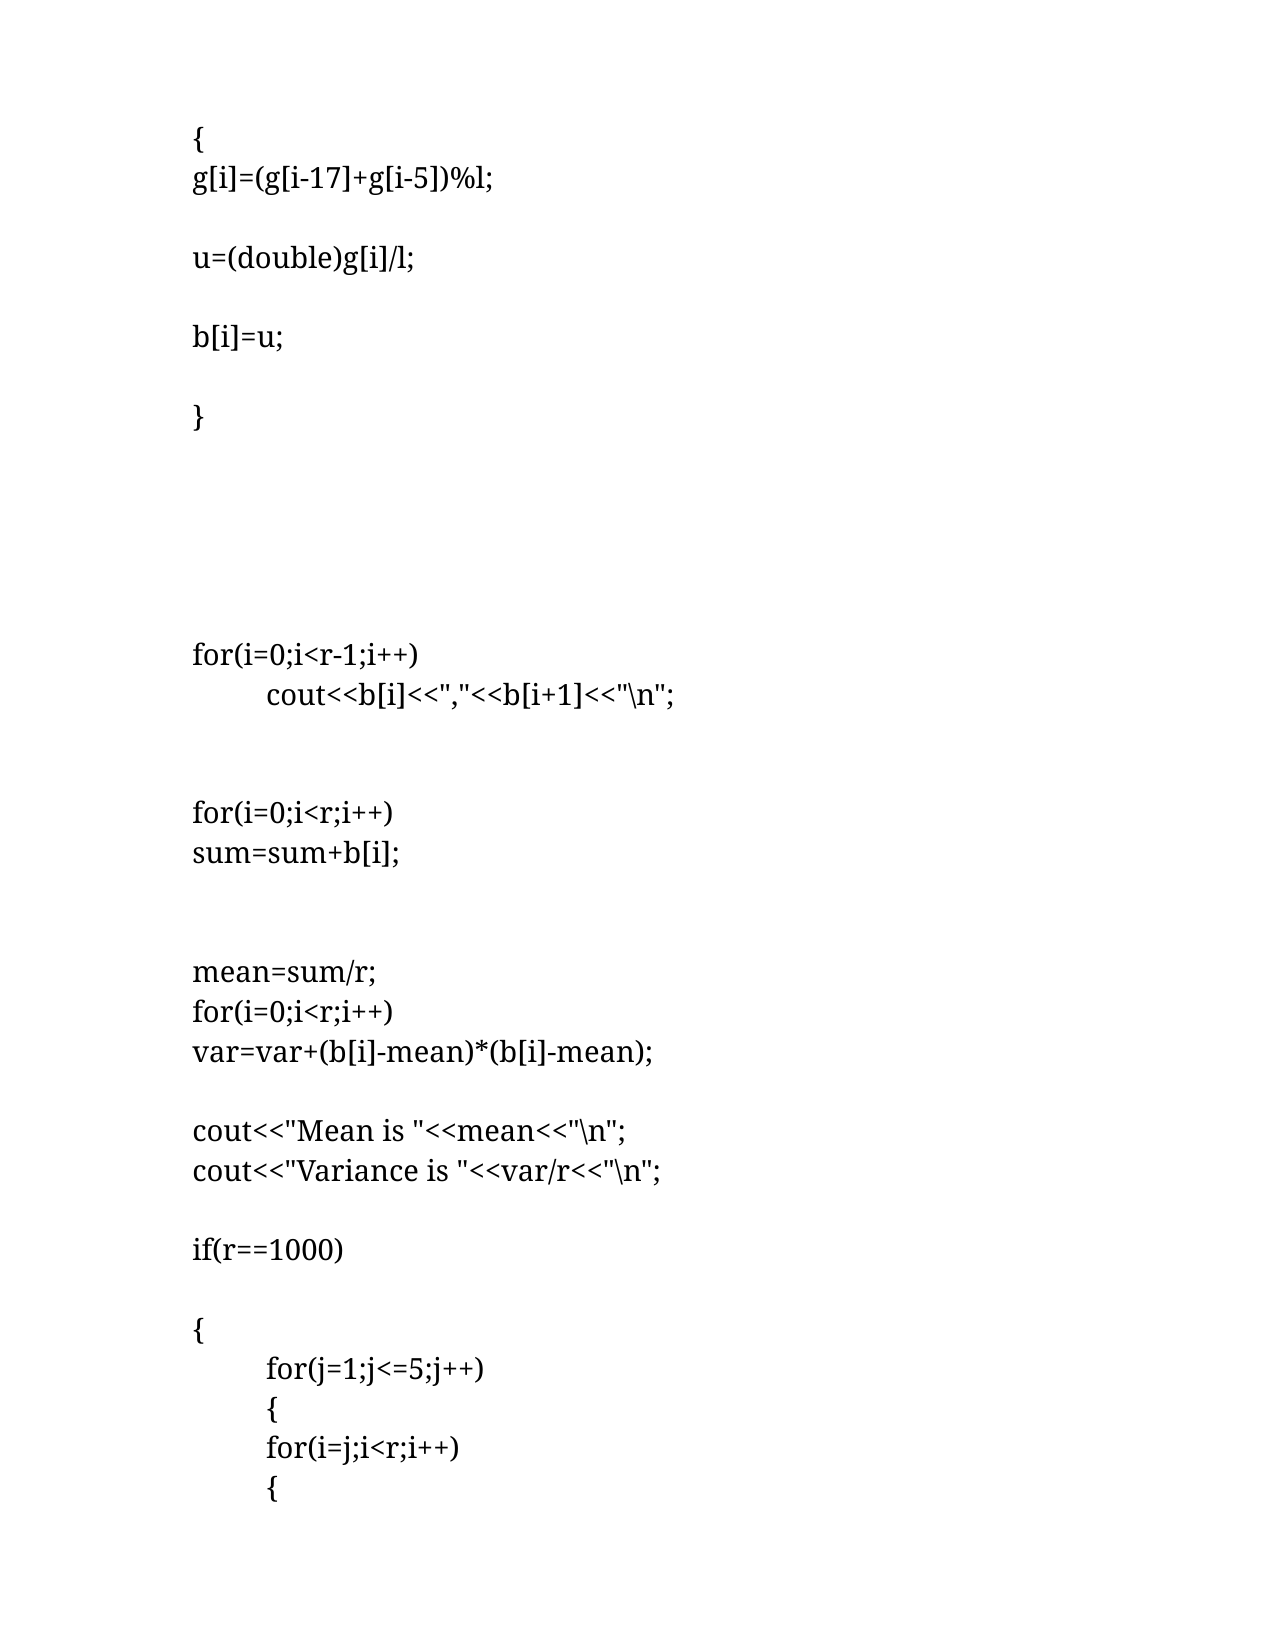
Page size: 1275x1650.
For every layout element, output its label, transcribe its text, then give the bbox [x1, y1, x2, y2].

text for(j=1;j<=5;j++) [118, 1348, 1157, 1388]
text for(i=0;i<r-1;i++) [118, 634, 1157, 674]
text for(i=0;i<r;i++) [118, 793, 1157, 832]
text cout<<"Variance is "<<var/r<<"\n"; [118, 1150, 1157, 1190]
text { [118, 1467, 1157, 1507]
text cout<<"Mean is "<<mean<<"\n"; [118, 1110, 1157, 1150]
text sum=sum+b[i]; [118, 832, 1157, 872]
text for(i=j;i<r;i++) [118, 1428, 1157, 1467]
text } [118, 396, 1157, 436]
text for(i=0;i<r;i++) [118, 991, 1157, 1031]
text g[i]=(g[i-17]+g[i-5])%l; [118, 158, 1157, 197]
text cout<<b[i]<<","<<b[i+1]<<"\n"; [118, 674, 1157, 713]
text var=var+(b[i]-mean)*(b[i]-mean); [118, 1031, 1157, 1071]
text { [118, 118, 1157, 158]
text { [118, 1309, 1157, 1348]
text if(r==1000) [118, 1229, 1157, 1269]
text { [118, 1388, 1157, 1428]
text b[i]=u; [118, 317, 1157, 356]
text mean=sum/r; [118, 952, 1157, 991]
text u=(double)g[i]/l; [118, 237, 1157, 277]
